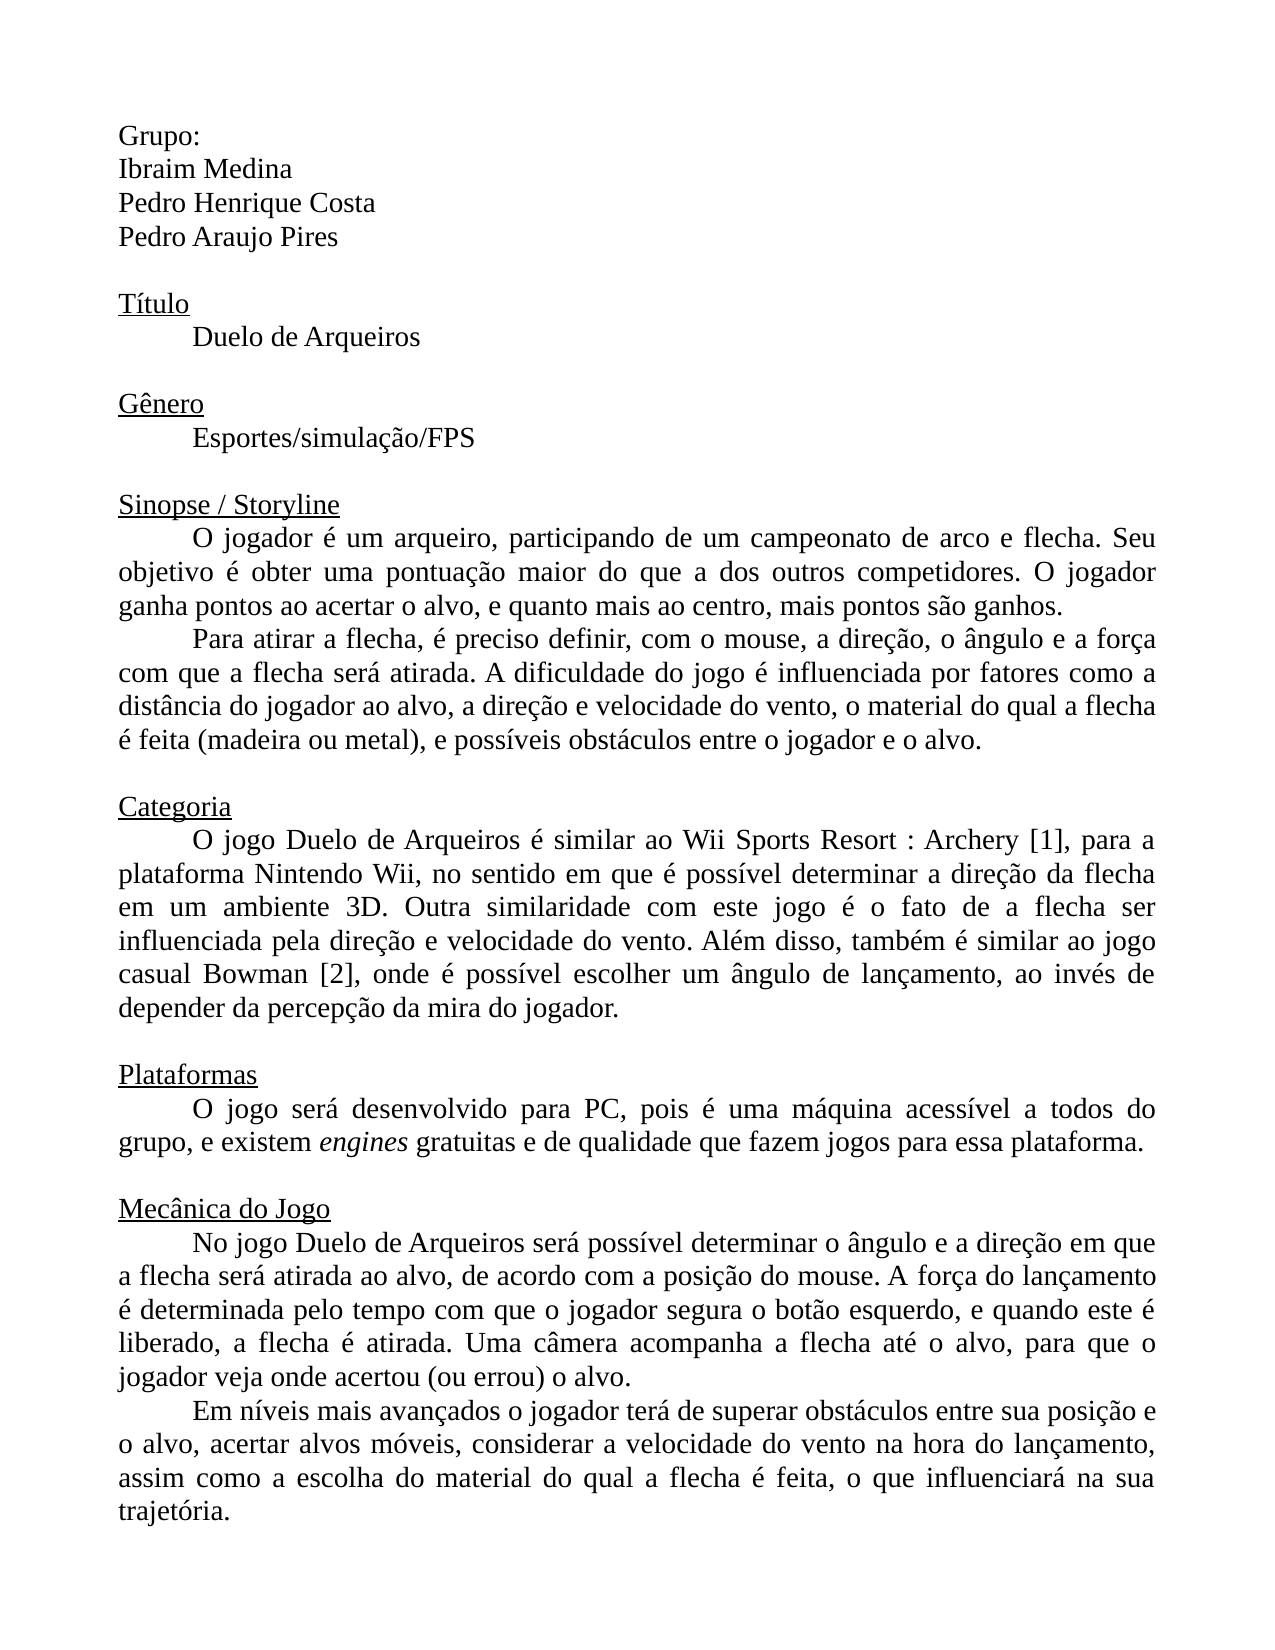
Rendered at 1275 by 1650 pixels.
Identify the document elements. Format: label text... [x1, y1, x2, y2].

text Para atirar a flecha, é preciso definir, com o mouse, a direção, o ângulo e a força com que a flecha será atirada. A dificuldade do jogo é influenciada por fatores como a distância do jogador ao alvo, a direção e velocidade do vento, o material do qual a flecha é feita (madeira ou metal), e possíveis obstáculos entre o jogador e o alvo. [118, 621, 1157, 755]
text Sinopse / Storyline [118, 487, 1157, 521]
text O jogo Duelo de Arqueiros é similar ao Wii Sports Resort : Archery [1], para a plataforma Nintendo Wii, no sentido em que é possível determinar a direção da flecha em um ambiente 3D. Outra similaridade com este jogo é o fato de a flecha ser influenciada pela direção e velocidade do vento. Além disso, também é similar ao jogo casual Bowman [2], onde é possível escolher um ângulo de lançamento, ao invés de depender da percepção da mira do jogador. [118, 822, 1157, 1024]
text Plataformas [118, 1057, 1157, 1091]
text Grupo: [118, 118, 1157, 152]
text Gênero [118, 386, 1157, 420]
text Mecânica do Jogo [118, 1191, 1157, 1225]
text O jogo será desenvolvido para PC, pois é uma máquina acessível a todos do grupo, e existem engines gratuitas e de qualidade que fazem jogos para essa plataforma. [118, 1091, 1157, 1158]
text Duelo de Arqueiros [118, 319, 1157, 353]
text Categoria [118, 789, 1157, 822]
text Pedro Araujo Pires [118, 219, 1157, 252]
text Pedro Henrique Costa [118, 185, 1157, 219]
text No jogo Duelo de Arqueiros será possível determinar o ângulo e a direção em que a flecha será atirada ao alvo, de acordo com a posição do mouse. A força do lançamento é determinada pelo tempo com que o jogador segura o botão esquerdo, e quando este é liberado, a flecha é atirada. Uma câmera acompanha a flecha até o alvo, para que o jogador veja onde acertou (ou errou) o alvo. [118, 1225, 1157, 1393]
text Título [118, 286, 1157, 319]
text Ibraim Medina [118, 152, 1157, 185]
text Esportes/simulação/FPS [118, 420, 1157, 453]
text O jogador é um arqueiro, participando de um campeonato de arco e flecha. Seu objetivo é obter uma pontuação maior do que a dos outros competidores. O jogador ganha pontos ao acertar o alvo, e quanto mais ao centro, mais pontos são ganhos. [118, 521, 1157, 621]
text Em níveis mais avançados o jogador terá de superar obstáculos entre sua posição e o alvo, acertar alvos móveis, considerar a velocidade do vento na hora do lançamento, assim como a escolha do material do qual a flecha é feita, o que influenciará na sua trajetória. [118, 1393, 1157, 1527]
